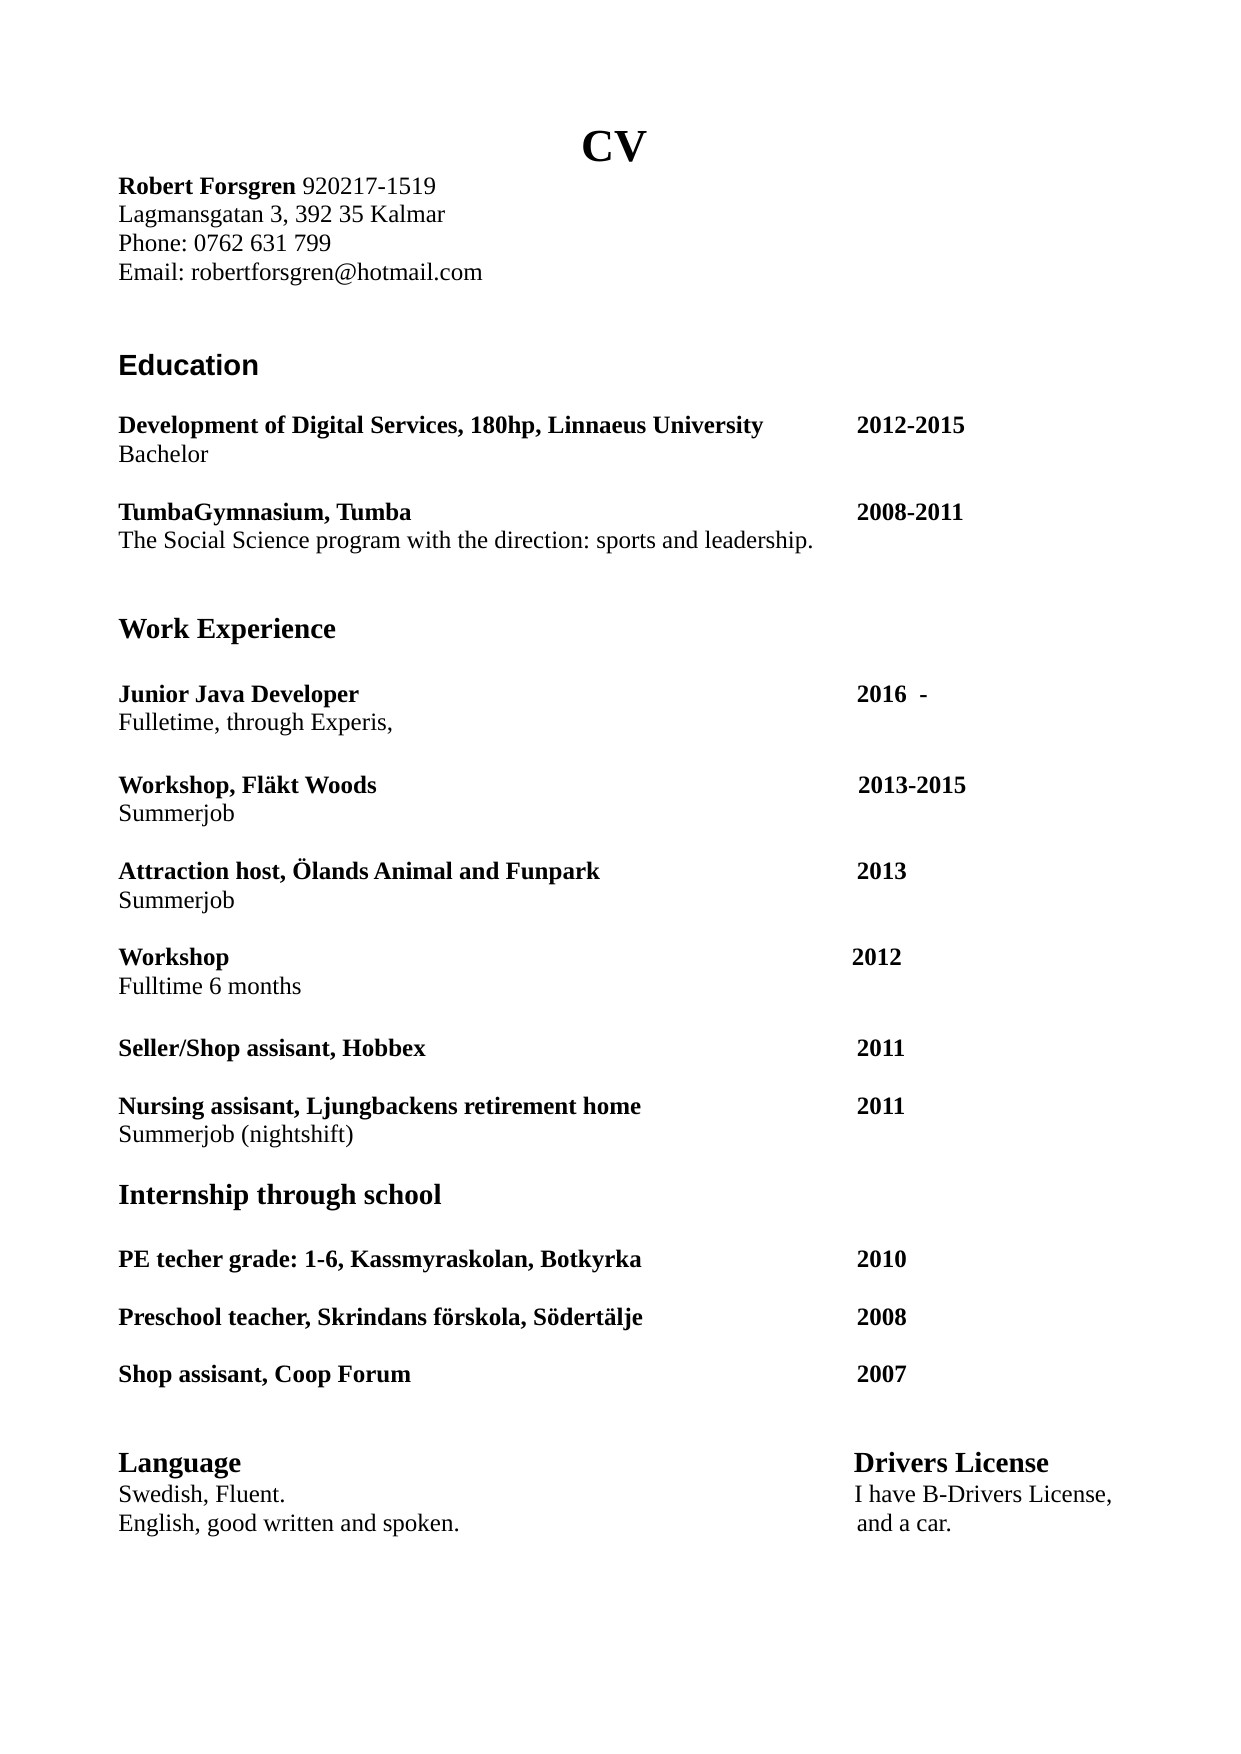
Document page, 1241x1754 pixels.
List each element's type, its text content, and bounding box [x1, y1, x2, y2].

text Language Drivers License [118, 1445, 1122, 1479]
text Workshop, Fläkt Woods 2013-2015 [118, 770, 1122, 798]
text Robert Forsgren 920217-1519 [118, 171, 1122, 199]
text Preschool teacher, Skrindans förskola, Södertälje 2008 [118, 1302, 1122, 1330]
text The Social Science program with the direction: sports and leadership. [118, 525, 1122, 554]
text Shop assisant, Coop Forum 2007 [118, 1359, 1122, 1388]
text CV [118, 118, 1122, 171]
text Nursing assisant, Ljungbackens retirement home 2011 [118, 1091, 1122, 1119]
text Attraction host, Ölands Animal and Funpark 2013 [118, 856, 1122, 885]
text Phone: 0762 631 799 [118, 228, 1122, 257]
text Summerjob (nightshift) [118, 1119, 1122, 1148]
text Workshop 2012 [118, 942, 1122, 971]
text PE techer grade: 1-6, Kassmyraskolan, Botkyrka 2010 [118, 1244, 1122, 1273]
text Fulltime 6 months [118, 971, 1122, 1000]
text Lagmansgatan 3, 392 35 Kalmar [118, 199, 1122, 228]
text Seller/Shop assisant, Hobbex 2011 [118, 1033, 1122, 1062]
text Bachelor [118, 439, 1122, 468]
text Education [118, 348, 1122, 382]
text Swedish, Fluent. I have B-Drivers License, [118, 1479, 1122, 1508]
text English, good written and spoken. and a car. [118, 1508, 1122, 1536]
text Internship through school [118, 1177, 1122, 1211]
text Summerjob [118, 798, 1122, 827]
text Fulletime, through Experis, [118, 707, 1122, 736]
text Development of Digital Services, 180hp, Linnaeus University 2012-2015 [118, 410, 1122, 439]
text Summerjob [118, 885, 1122, 913]
text Work Experience [118, 612, 1122, 645]
text TumbaGymnasium, Tumba 2008-2011 [118, 497, 1122, 525]
text Junior Java Developer 2016 - [118, 679, 1122, 707]
text Email: robertforsgren@hotmail.com [118, 257, 1122, 286]
